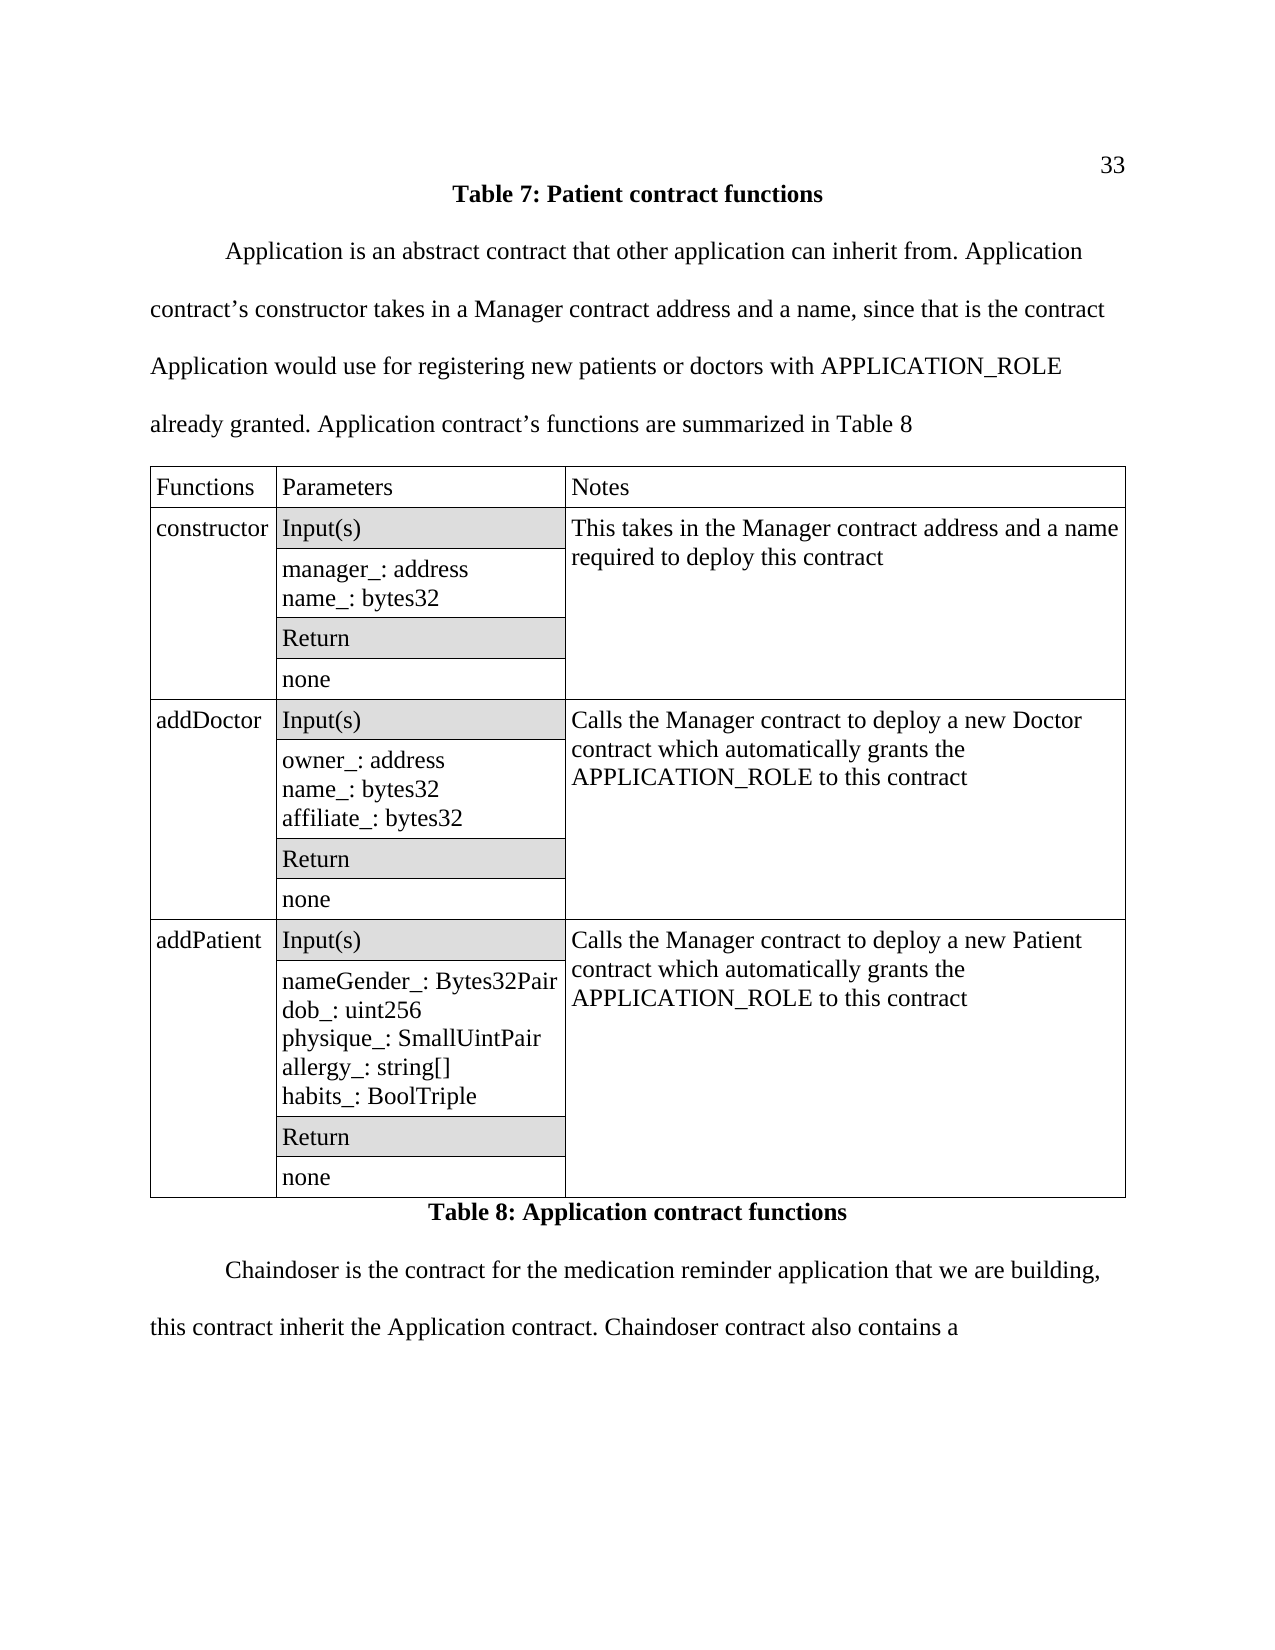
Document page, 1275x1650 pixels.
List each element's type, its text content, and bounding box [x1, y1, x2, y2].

table_cell This takes in the Manager contract address and a name required to deploy this contract [566, 508, 1125, 699]
table_cell Input(s) [277, 920, 565, 960]
table_cell Calls the Manager contract to deploy a new Patient contract which automatically grants the APPLICATION_ROLE to this contract [566, 920, 1125, 1197]
title Table 7: Patient contract functions [150, 179, 1125, 207]
table_cell Return [277, 1117, 565, 1156]
table_cell Input(s) [277, 508, 565, 548]
table_cell addPatient [151, 920, 276, 1197]
table_cell Return [277, 618, 565, 658]
table_header Parameters [277, 467, 565, 507]
table_cell none [277, 1157, 565, 1197]
table_cell Input(s) [277, 700, 565, 739]
table_cell nameGender_: Bytes32Pair dob_: uint256 physique_: SmallUintPair allergy_: string[] habits_: BoolTriple [277, 961, 565, 1116]
table_header Functions [151, 467, 276, 507]
text Application is an abstract contract that other application can inherit from. Application contract’s constructor takes in a Manager contract address and a name, since that is the contract Application would use for registering new patients or doctors with APPLICATION_ROLE already granted. Application contract’s functions are summarized in Table 8 [150, 236, 1125, 437]
text Chaindoser is the contract for the medication reminder application that we are building, this contract inherit the Application contract. Chaindoser contract also contains a [150, 1255, 1125, 1341]
table_cell constructor [151, 508, 276, 699]
table_cell none [277, 659, 565, 699]
table_header Notes [566, 467, 1125, 507]
table_cell none [277, 879, 565, 919]
table_cell Return [277, 839, 565, 878]
title Table 8: Application contract functions [150, 1198, 1125, 1226]
table_cell Calls the Manager contract to deploy a new Doctor contract which automatically grants the APPLICATION_ROLE to this contract [566, 700, 1125, 919]
table_cell owner_: address name_: bytes32 affiliate_: bytes32 [277, 740, 565, 838]
table_cell addDoctor [151, 700, 276, 919]
table_cell manager_: address name_: bytes32 [277, 549, 565, 617]
